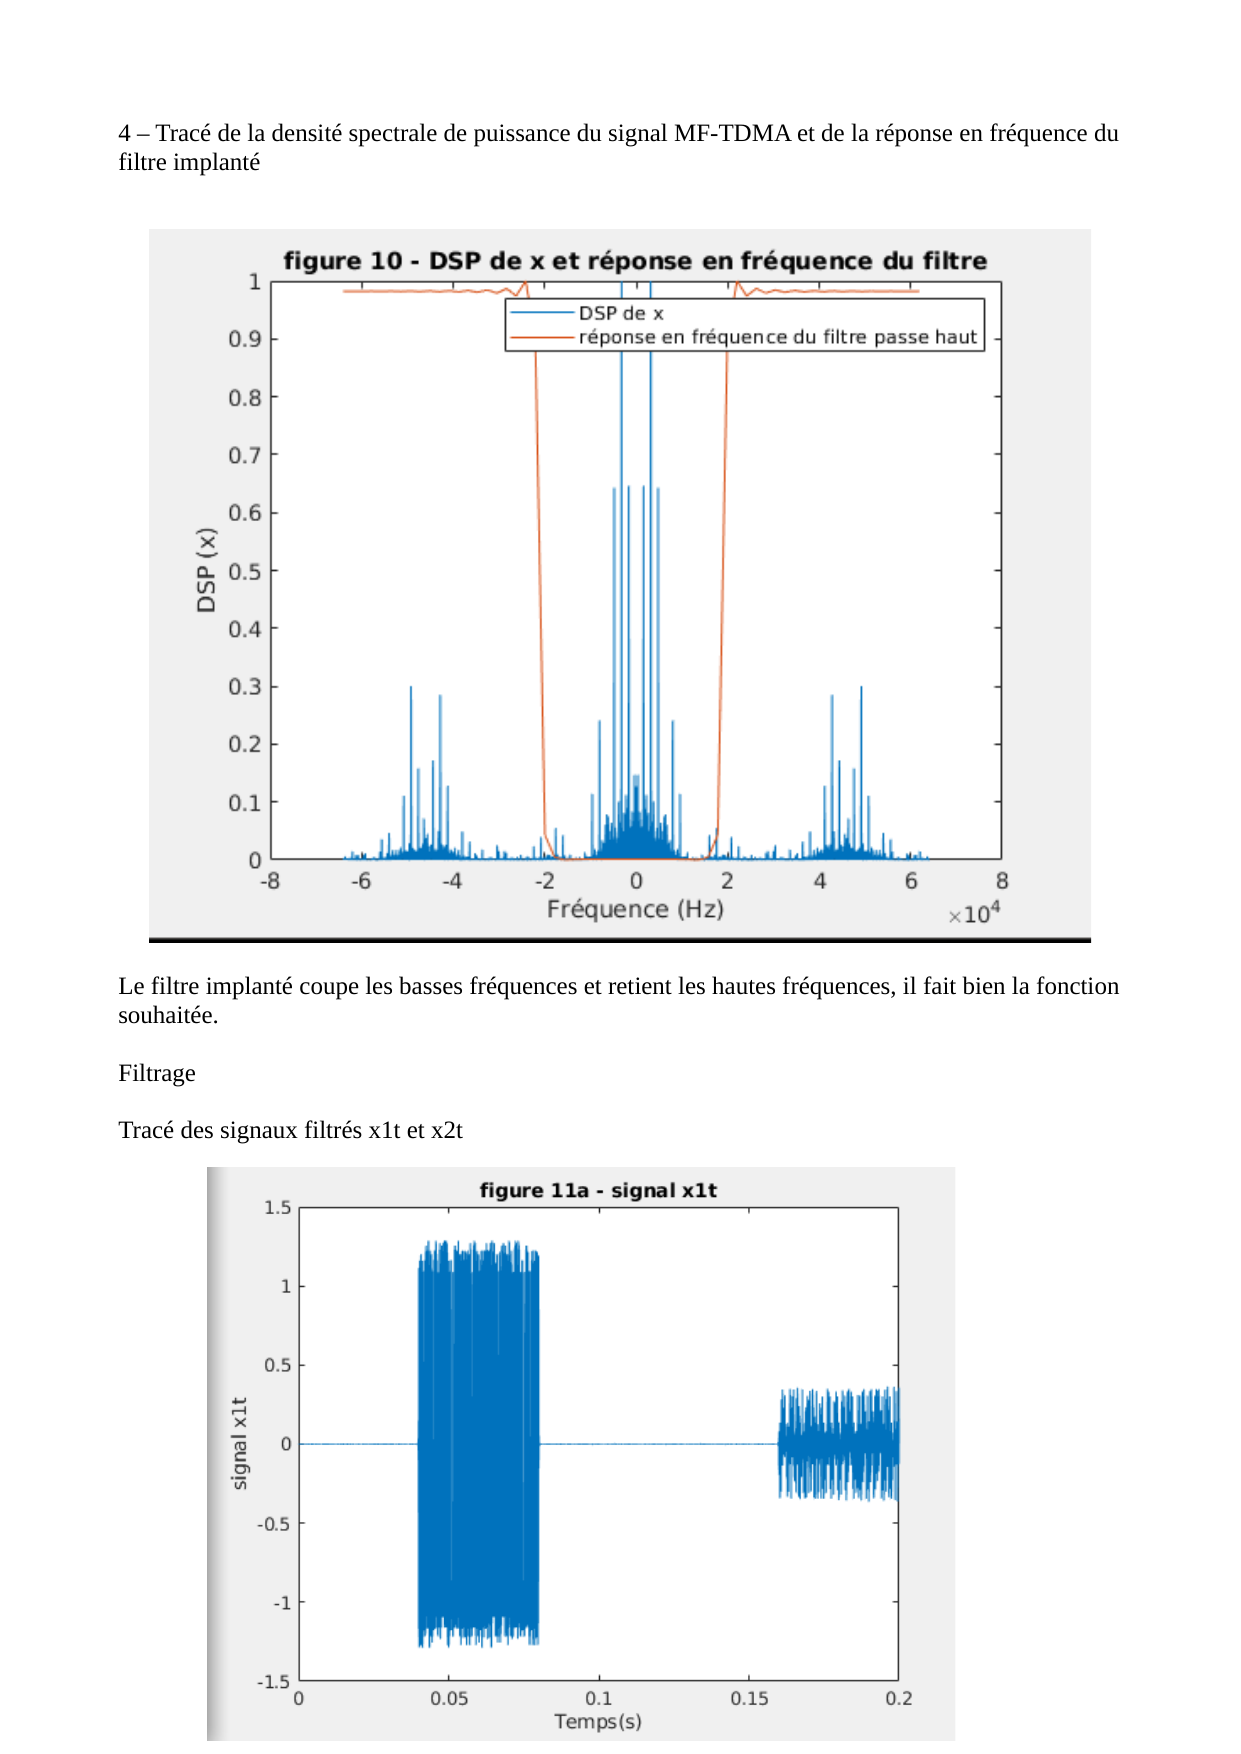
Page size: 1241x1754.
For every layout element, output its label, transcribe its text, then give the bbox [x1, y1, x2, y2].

text 4 – Tracé de la densité spectrale de puissance du signal MF-TDMA et de la réponse en fréquence du filtre implanté [118, 118, 1122, 176]
picture [207, 1167, 956, 1741]
text Tracé des signaux filtrés x1t et x2t [118, 1115, 1122, 1144]
picture [149, 229, 1092, 943]
text Filtrage [118, 1058, 1122, 1086]
text Le filtre implanté coupe les basses fréquences et retient les hautes fréquences, il fait bien la fonction souhaitée. [118, 971, 1122, 1029]
